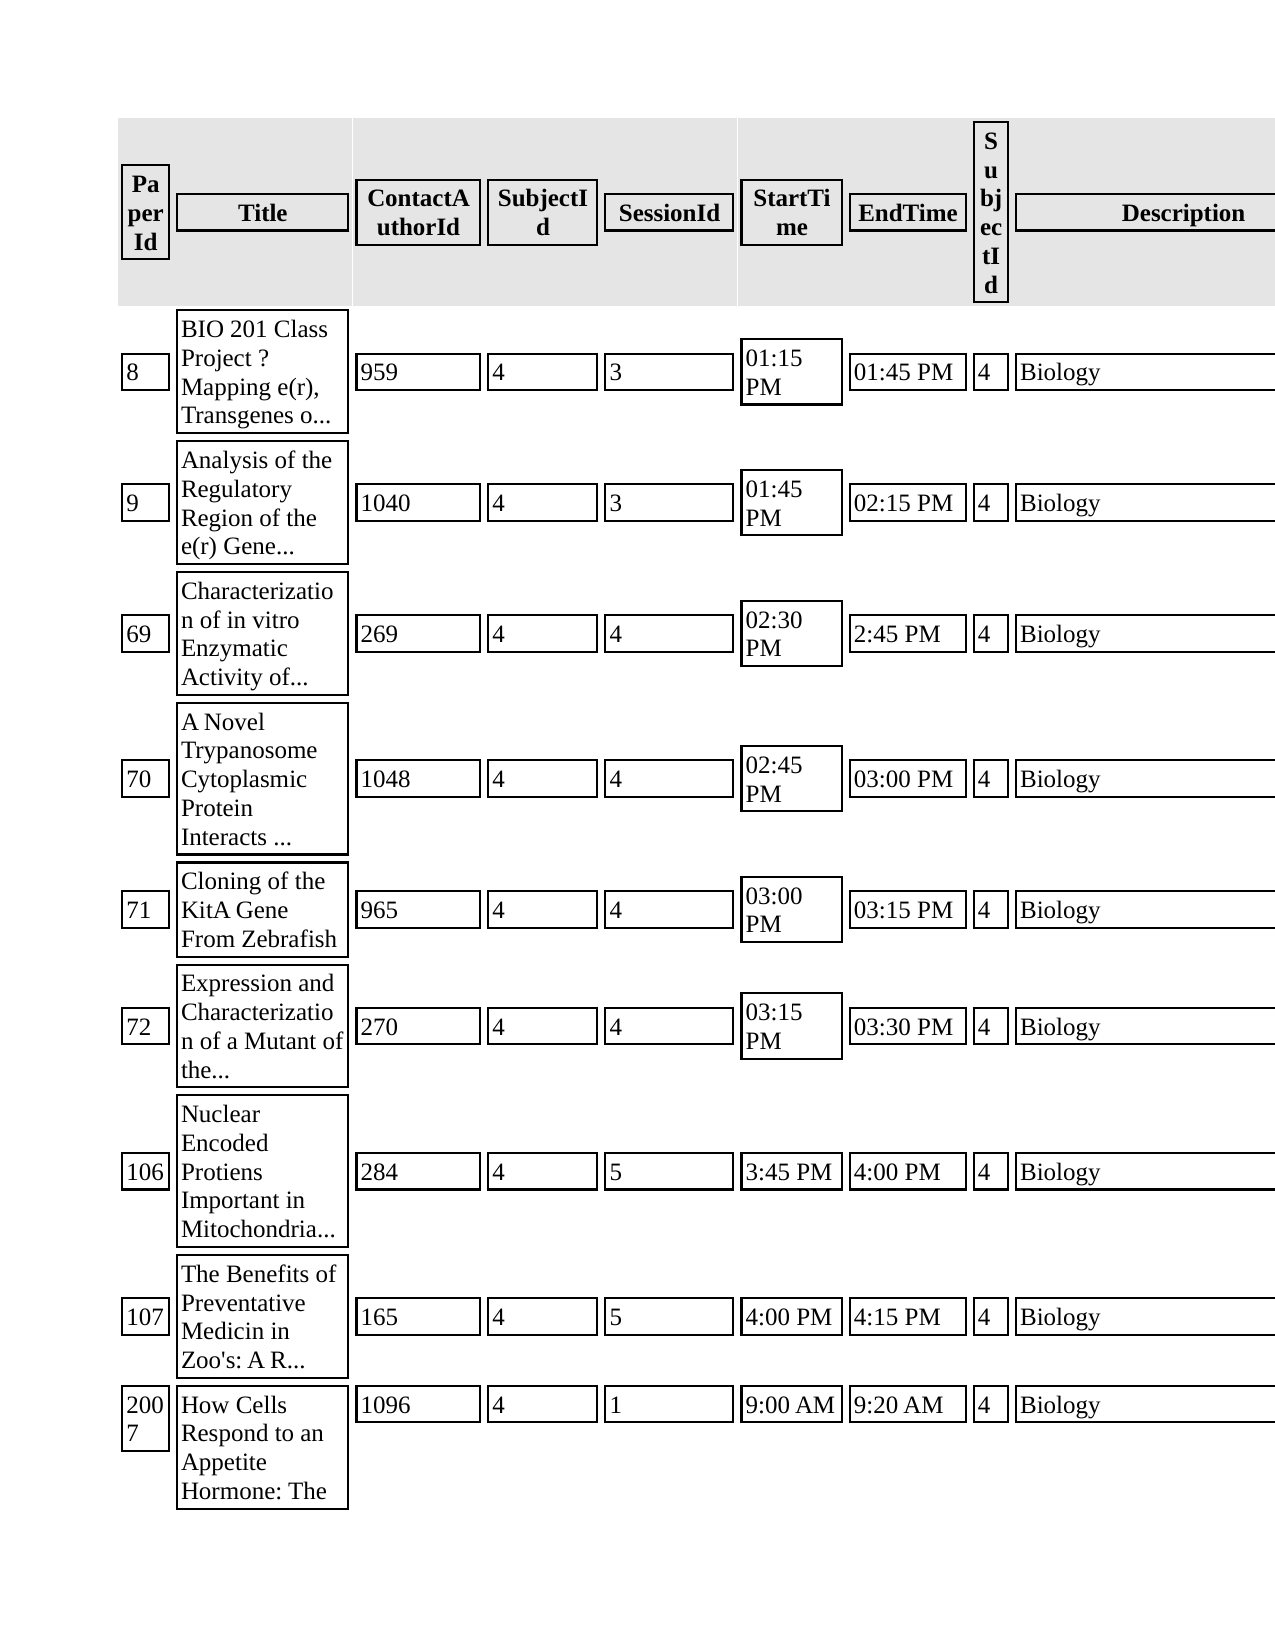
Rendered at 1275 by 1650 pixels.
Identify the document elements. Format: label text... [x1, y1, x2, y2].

table_cell 3 [601, 306, 737, 437]
table_header Title [173, 118, 352, 306]
table_cell Biology [1012, 1091, 1275, 1251]
table_cell Cloning of the KitA Gene From Zebrafish [173, 859, 352, 961]
table_cell 4 [484, 437, 601, 568]
table_cell 03:00 PM [846, 699, 970, 858]
table_cell 270 [353, 961, 484, 1091]
table_cell 4 [970, 961, 1012, 1091]
table_cell 165 [353, 1251, 484, 1382]
table_cell 9 [118, 437, 173, 568]
table_cell 3:45 PM [738, 1091, 846, 1251]
table_cell 4 [484, 699, 601, 858]
table_cell 4 [970, 699, 1012, 858]
table_cell 4 [970, 306, 1012, 437]
table_cell 106 [118, 1091, 173, 1251]
table_cell 1048 [353, 699, 484, 858]
table_cell 2007 [118, 1382, 173, 1513]
table_cell 8 [118, 306, 173, 437]
table_cell 03:00 PM [738, 859, 846, 961]
table_cell 03:15 PM [738, 961, 846, 1091]
table_cell Biology [1012, 699, 1275, 858]
table_cell 4 [484, 961, 601, 1091]
table_cell 284 [353, 1091, 484, 1251]
table_header SubjectId [484, 118, 601, 306]
table_cell 4 [484, 859, 601, 961]
table_header StartTime [738, 118, 846, 306]
table_cell 4 [970, 1091, 1012, 1251]
table_cell 02:45 PM [738, 699, 846, 858]
table_cell 5 [601, 1251, 737, 1382]
table_cell 03:30 PM [846, 961, 970, 1091]
table_cell 70 [118, 699, 173, 858]
table_header Description [1012, 118, 1275, 306]
table_cell 1040 [353, 437, 484, 568]
table_cell The Benefits of Preventative Medicin in Zoo's: A R... [173, 1251, 352, 1382]
table_cell 1096 [353, 1382, 484, 1513]
table_cell 4 [601, 961, 737, 1091]
table_cell BIO 201 Class Project ? Mapping e(r), Transgenes o... [173, 306, 352, 437]
table_cell Expression and Characterization of a Mutant of the... [173, 961, 352, 1091]
table_cell Biology [1012, 1382, 1275, 1513]
table_cell How Cells Respond to an Appetite Hormone: The [173, 1382, 352, 1513]
table_header ContactAuthorId [353, 118, 484, 306]
table_cell 4:15 PM [846, 1251, 970, 1382]
table_cell Biology [1012, 859, 1275, 961]
table_header SessionId [601, 118, 737, 306]
table_cell 01:15 PM [738, 306, 846, 437]
table_cell A Novel Trypanosome Cytoplasmic Protein Interacts ... [173, 699, 352, 858]
table_cell 01:45 PM [738, 437, 846, 568]
table_cell 02:30 PM [738, 568, 846, 699]
table_cell 4 [601, 568, 737, 699]
table_cell 02:15 PM [846, 437, 970, 568]
table_cell Biology [1012, 437, 1275, 568]
table_cell 4:00 PM [846, 1091, 970, 1251]
table_cell 4 [970, 1251, 1012, 1382]
table_cell 4 [484, 1091, 601, 1251]
table_header SubjectId [970, 118, 1012, 306]
table_cell 69 [118, 568, 173, 699]
table_cell Analysis of the Regulatory Region of the e(r) Gene... [173, 437, 352, 568]
table_cell 269 [353, 568, 484, 699]
table_header PaperId [118, 118, 173, 306]
table_cell 72 [118, 961, 173, 1091]
table_cell 71 [118, 859, 173, 961]
table_cell 3 [601, 437, 737, 568]
table_cell 4 [484, 568, 601, 699]
table_cell 1 [601, 1382, 737, 1513]
table_cell 4 [601, 699, 737, 858]
table_cell Biology [1012, 1251, 1275, 1382]
table_cell 4 [970, 437, 1012, 568]
table_cell Nuclear Encoded Protiens Important in Mitochondria... [173, 1091, 352, 1251]
table_cell 01:45 PM [846, 306, 970, 437]
table_cell 9:20 AM [846, 1382, 970, 1513]
table_cell 965 [353, 859, 484, 961]
table_cell 4:00 PM [738, 1251, 846, 1382]
table_cell 107 [118, 1251, 173, 1382]
table_cell 03:15 PM [846, 859, 970, 961]
table_cell 4 [601, 859, 737, 961]
table_cell 4 [970, 859, 1012, 961]
table_cell 4 [970, 568, 1012, 699]
table_cell 4 [970, 1382, 1012, 1513]
table_cell 4 [484, 1382, 601, 1513]
table_cell 2:45 PM [846, 568, 970, 699]
table_cell Biology [1012, 568, 1275, 699]
table_cell Biology [1012, 961, 1275, 1091]
table_cell 959 [353, 306, 484, 437]
table_cell 4 [484, 1251, 601, 1382]
table_header EndTime [846, 118, 970, 306]
table_cell Biology [1012, 306, 1275, 437]
table_cell Characterization of in vitro Enzymatic Activity of... [173, 568, 352, 699]
table_cell 9:00 AM [738, 1382, 846, 1513]
table_cell 5 [601, 1091, 737, 1251]
table_cell 4 [484, 306, 601, 437]
